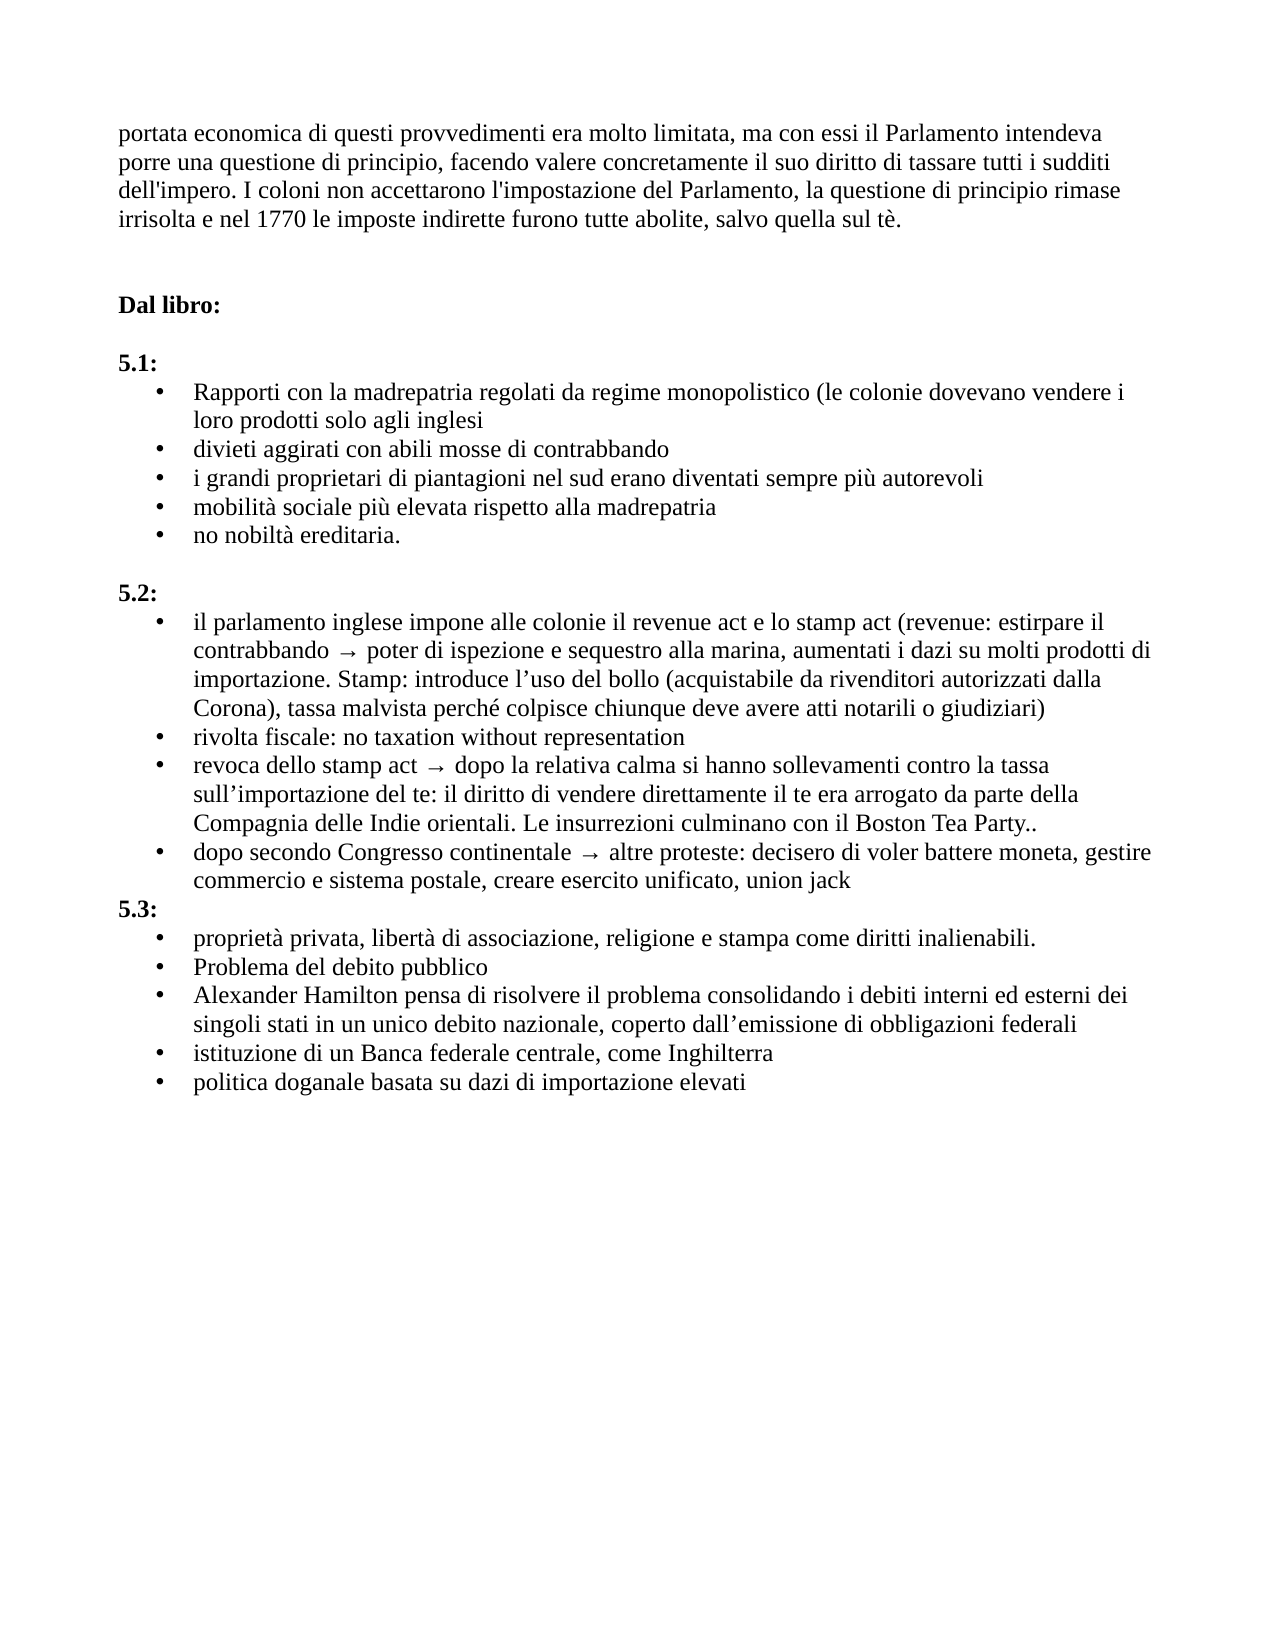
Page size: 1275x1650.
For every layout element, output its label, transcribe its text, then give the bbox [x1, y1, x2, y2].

list i grandi proprietari di piantagioni nel sud erano diventati sempre più autorevoli [156, 463, 1157, 492]
list politica doganale basata su dazi di importazione elevati [156, 1067, 1157, 1096]
list mobilità sociale più elevata rispetto alla madrepatria [156, 492, 1157, 521]
list no nobiltà ereditaria. [156, 521, 1157, 549]
list proprietà privata, libertà di associazione, religione e stampa come diritti inalienabili. [156, 923, 1157, 952]
text 5.2: [118, 578, 1157, 607]
list Alexander Hamilton pensa di risolvere il problema consolidando i debiti interni ed esterni dei singoli stati in un unico debito nazionale, coperto dall’emissione di obbligazioni federali [156, 981, 1157, 1038]
text 5.1: [118, 348, 1157, 377]
list divieti aggirati con abili mosse di contrabbando [156, 434, 1157, 463]
list Rapporti con la madrepatria regolati da regime monopolistico (le colonie dovevano vendere i loro prodotti solo agli inglesi [156, 377, 1157, 434]
text portata economica di questi provvedimenti era molto limitata, ma con essi il Parlamento intendeva porre una questione di principio, facendo valere concretamente il suo diritto di tassare tutti i sudditi dell'impero. I coloni non accettarono l'impostazione del Parlamento, la questione di principio rimase irrisolta e nel 1770 le imposte indirette furono tutte abolite, salvo quella sul tè. [118, 118, 1157, 233]
list revoca dello stamp act → dopo la relativa calma si hanno sollevamenti contro la tassa sull’importazione del te: il diritto di vendere direttamente il te era arrogato da parte della Compagnia delle Indie orientali. Le insurrezioni culminano con il Boston Tea Party.. [156, 751, 1157, 837]
list Problema del debito pubblico [156, 952, 1157, 981]
text Dal libro: [118, 291, 1157, 319]
text 5.3: [118, 894, 1157, 923]
list il parlamento inglese impone alle colonie il revenue act e lo stamp act (revenue: estirpare il contrabbando → poter di ispezione e sequestro alla marina, aumentati i dazi su molti prodotti di importazione. Stamp: introduce l’uso del bollo (acquistabile da rivenditori autorizzati dalla Corona), tassa malvista perché colpisce chiunque deve avere atti notarili o giudiziari) [156, 607, 1157, 722]
list dopo secondo Congresso continentale → altre proteste: decisero di voler battere moneta, gestire commercio e sistema postale, creare esercito unificato, union jack [156, 837, 1157, 894]
list istituzione di un Banca federale centrale, come Inghilterra [156, 1038, 1157, 1067]
list rivolta fiscale: no taxation without representation [156, 722, 1157, 751]
